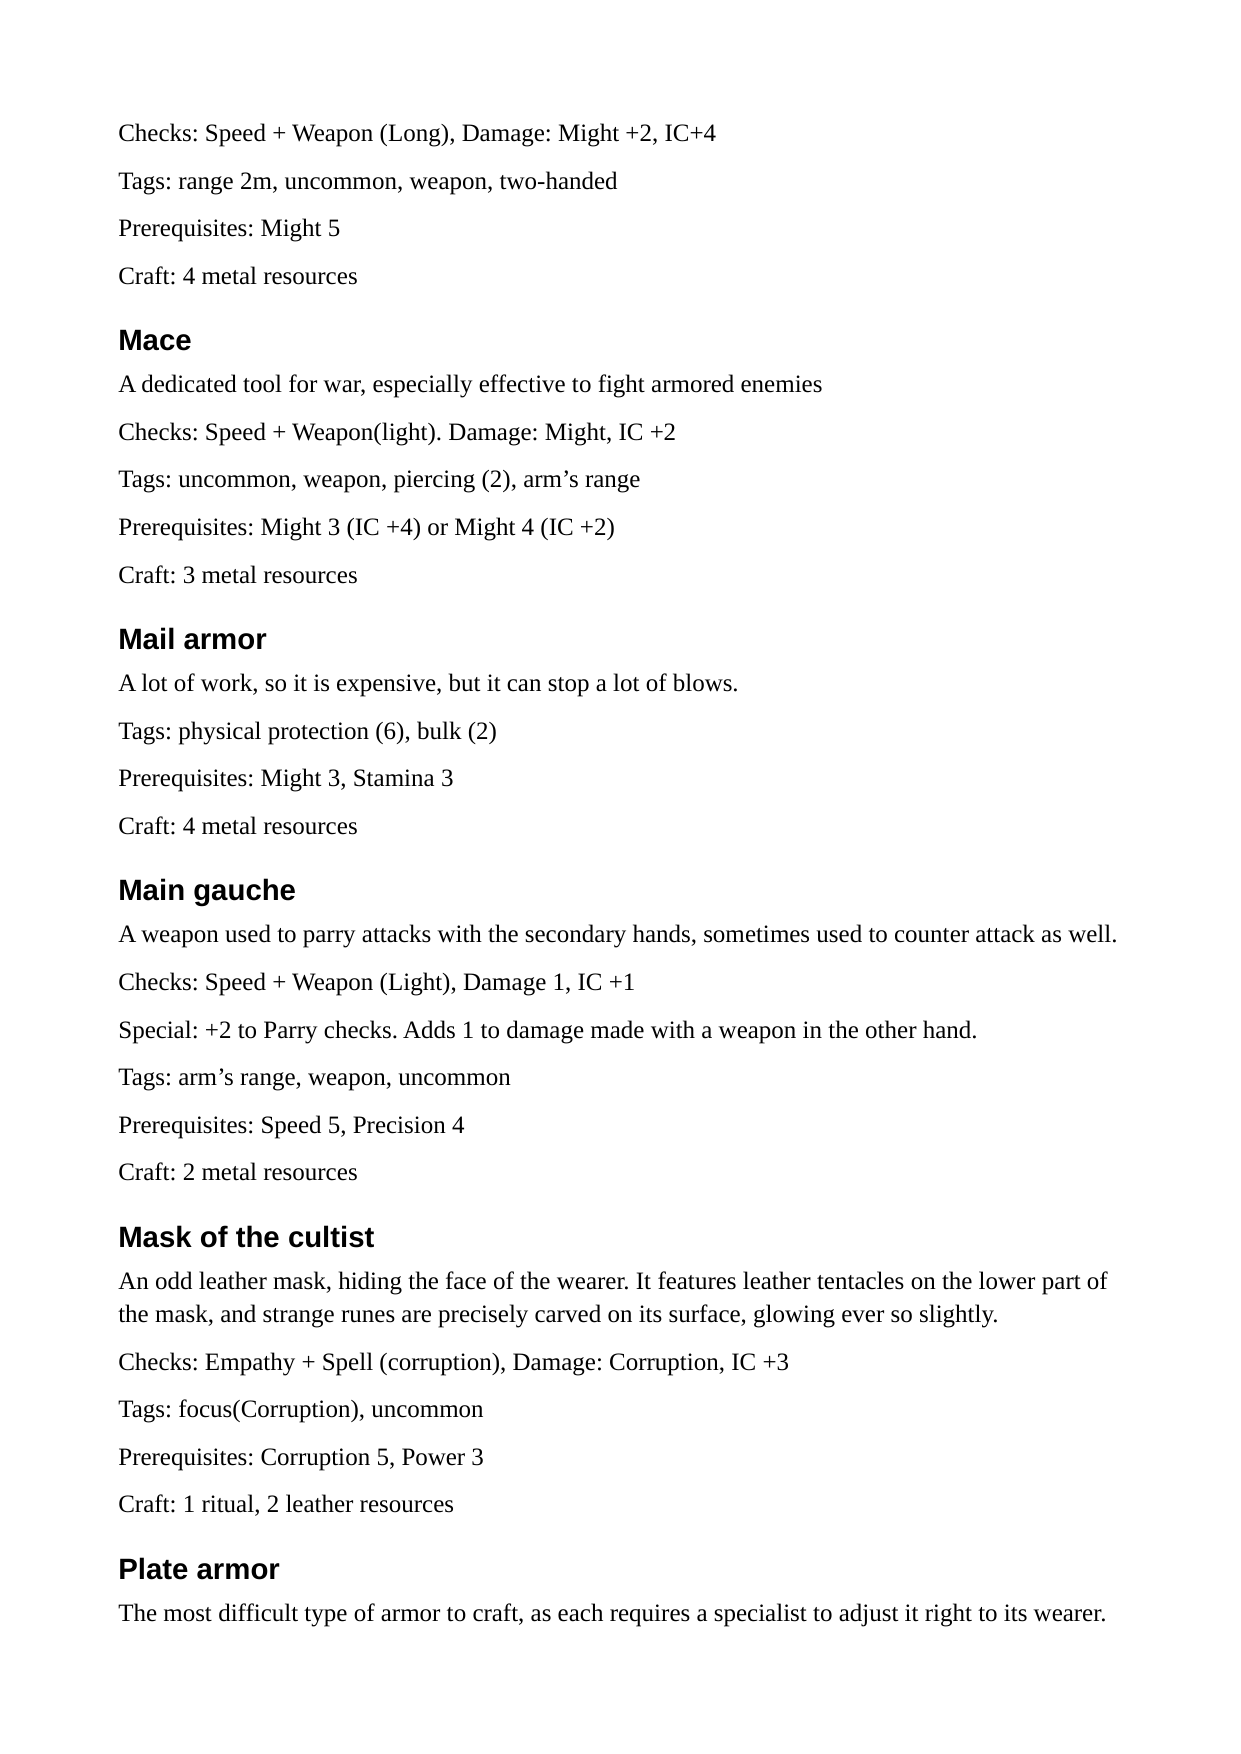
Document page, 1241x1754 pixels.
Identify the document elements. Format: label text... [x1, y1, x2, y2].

text A lot of work, so it is expensive, but it can stop a lot of blows. [118, 668, 1122, 697]
text Prerequisites: Might 3, Stamina 3 [118, 763, 1122, 792]
text Craft: 4 metal resources [118, 261, 1122, 290]
text Special: +2 to Parry checks. Adds 1 to damage made with a weapon in the other hand. [118, 1015, 1122, 1043]
text Prerequisites: Corruption 5, Power 3 [118, 1442, 1122, 1471]
text An odd leather mask, hiding the face of the wearer. It features leather tentacles on the lower part of the mask, and strange runes are precisely carved on its surface, glowing ever so slightly. [118, 1266, 1122, 1328]
text Checks: Empathy + Spell (corruption), Damage: Corruption, IC +3 [118, 1347, 1122, 1375]
text Prerequisites: Speed 5, Precision 4 [118, 1110, 1122, 1139]
text Tags: physical protection (6), bulk (2) [118, 716, 1122, 744]
text Craft: 2 metal resources [118, 1157, 1122, 1186]
text Checks: Speed + Weapon (Light), Damage 1, IC +1 [118, 967, 1122, 996]
subtitle Mace [118, 323, 1122, 357]
subtitle Mail armor [118, 622, 1122, 656]
text Tags: focus(Corruption), uncommon [118, 1394, 1122, 1423]
text Craft: 4 metal resources [118, 811, 1122, 840]
text Checks: Speed + Weapon (Long), Damage: Might +2, IC+4 [118, 118, 1122, 147]
text Prerequisites: Might 3 (IC +4) or Might 4 (IC +2) [118, 512, 1122, 541]
text Checks: Speed + Weapon(light). Damage: Might, IC +2 [118, 417, 1122, 446]
text Tags: uncommon, weapon, piercing (2), arm’s range [118, 464, 1122, 493]
subtitle Mask of the cultist [118, 1220, 1122, 1253]
text The most difficult type of armor to craft, as each requires a specialist to adjust it right to its wearer. [118, 1598, 1122, 1627]
text Tags: range 2m, uncommon, weapon, two-handed [118, 166, 1122, 194]
text A dedicated tool for war, especially effective to fight armored enemies [118, 369, 1122, 398]
text A weapon used to parry attacks with the secondary hands, sometimes used to counter attack as well. [118, 919, 1122, 948]
text Craft: 3 metal resources [118, 560, 1122, 588]
subtitle Plate armor [118, 1552, 1122, 1585]
text Prerequisites: Might 5 [118, 213, 1122, 242]
text Tags: arm’s range, weapon, uncommon [118, 1062, 1122, 1091]
subtitle Main gauche [118, 873, 1122, 907]
text Craft: 1 ritual, 2 leather resources [118, 1489, 1122, 1518]
